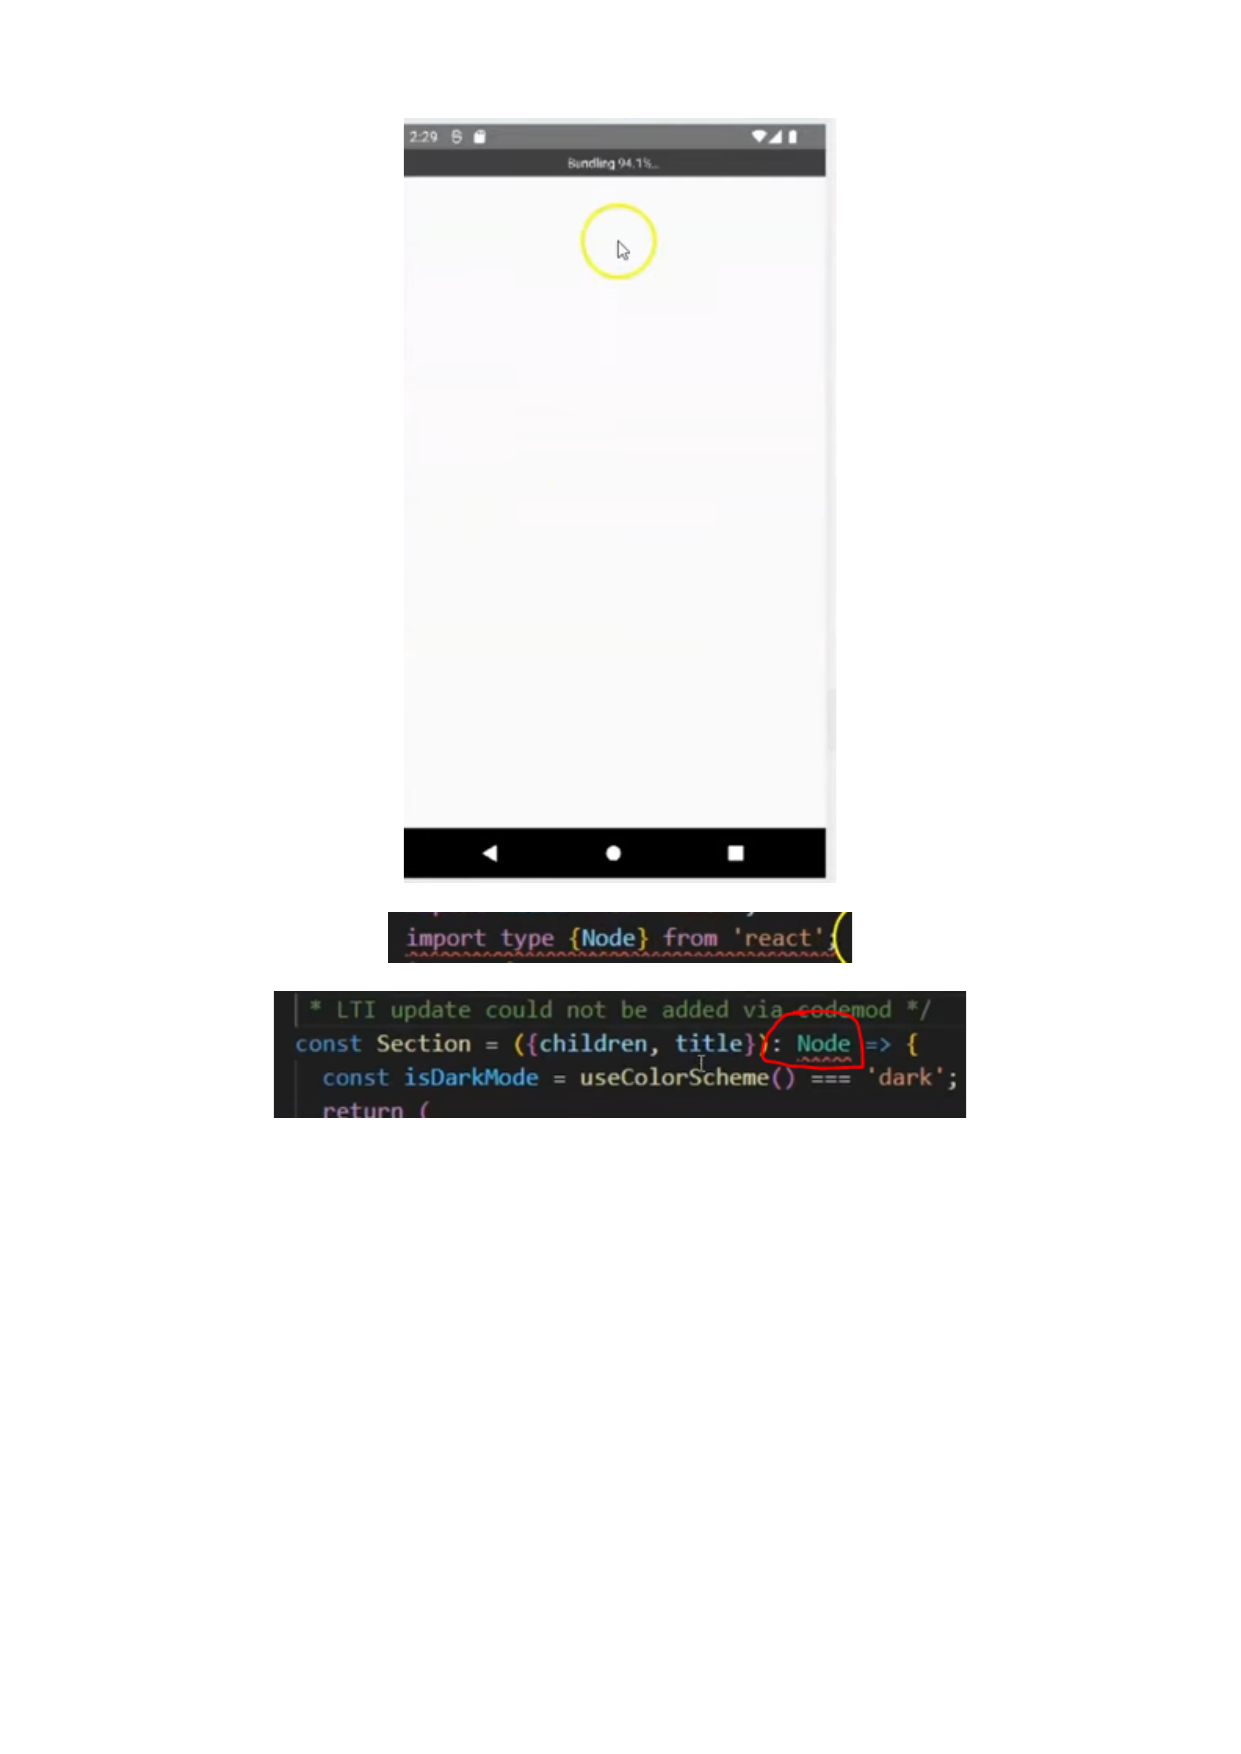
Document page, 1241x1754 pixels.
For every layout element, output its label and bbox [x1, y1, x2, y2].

picture [403, 118, 837, 883]
picture [388, 912, 853, 963]
picture [273, 991, 967, 1118]
